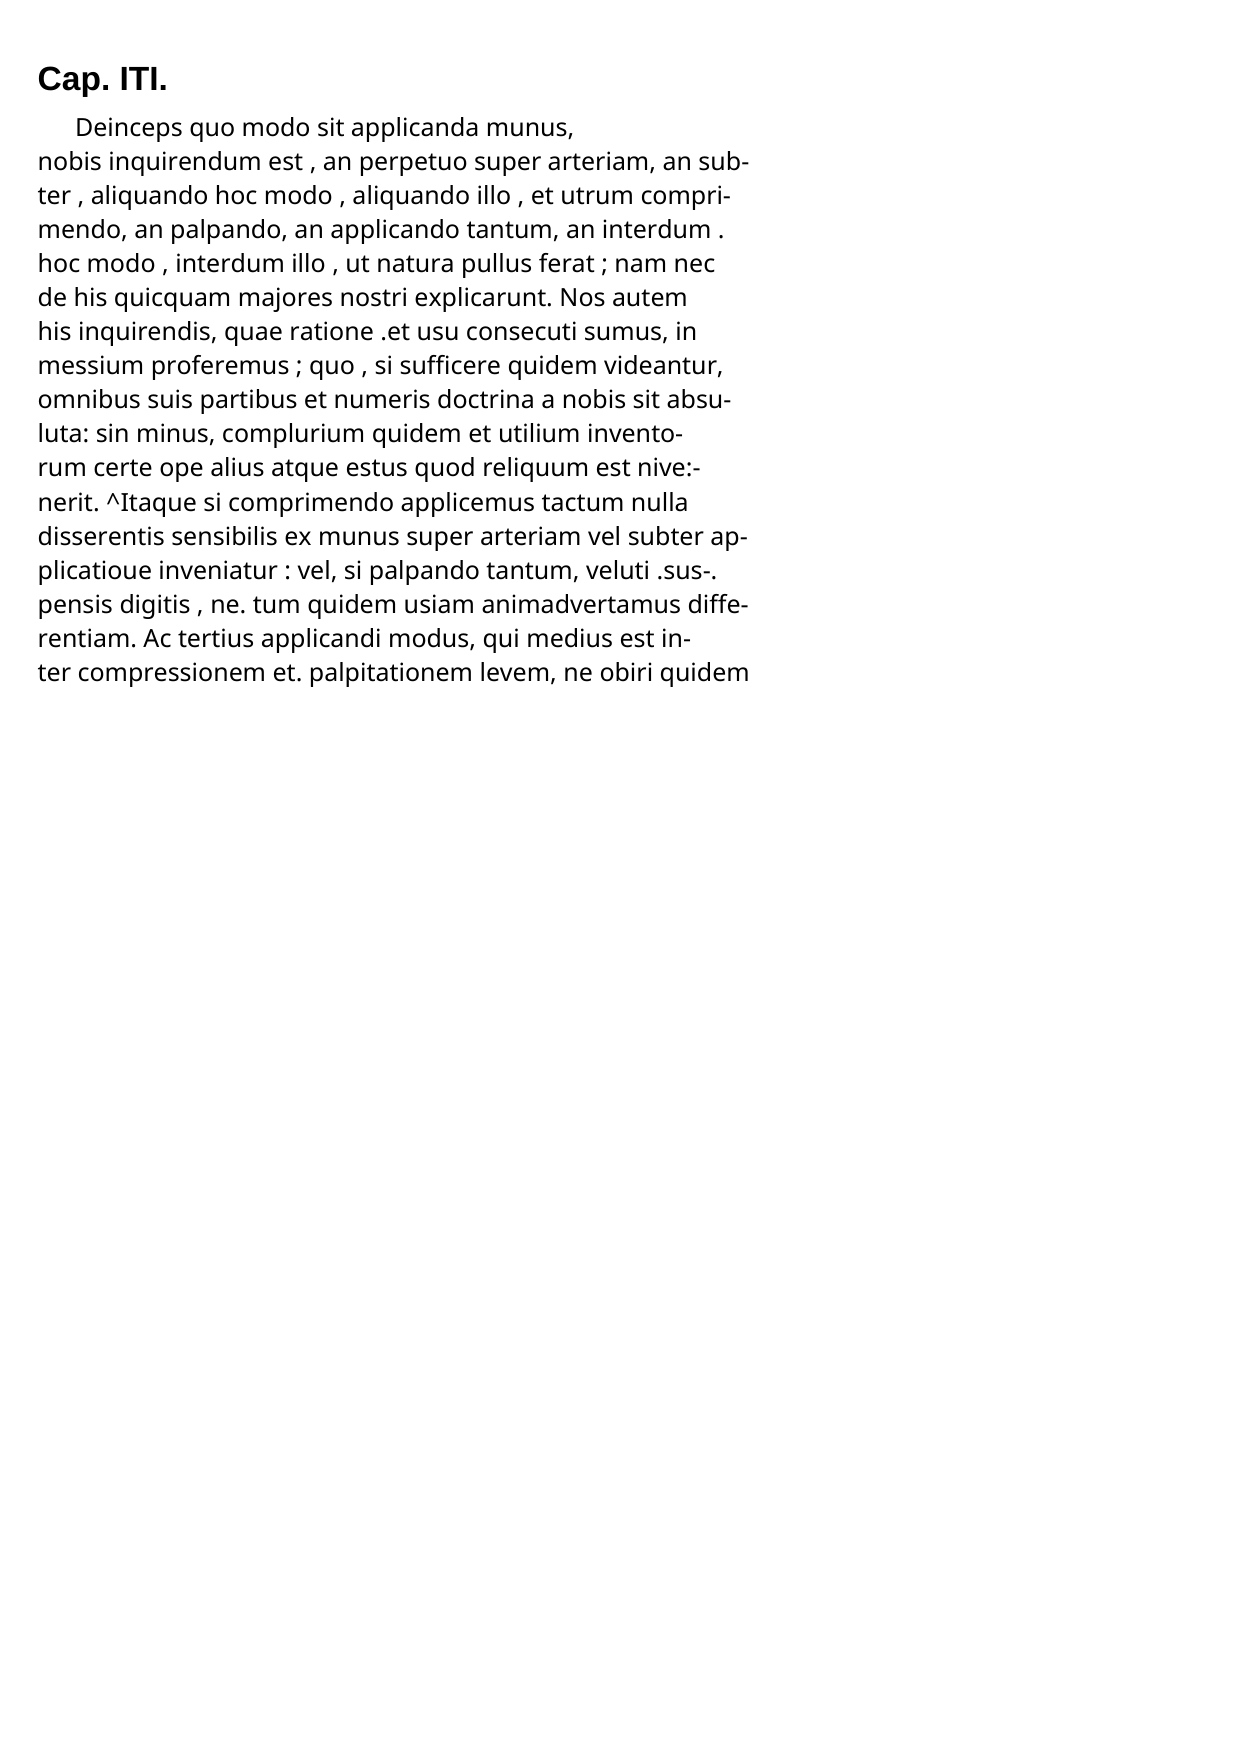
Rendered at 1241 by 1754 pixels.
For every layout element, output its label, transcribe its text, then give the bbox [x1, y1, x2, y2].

subtitle Cap. ITI. [37, 58, 1203, 97]
text Deinceps quo modo sit applicanda munus, nobis inquirendum est , an perpetuo super arteriam, an sub- ter , aliquando hoc modo , aliquando illo , et utrum compri- mendo, an palpando, an applicando tantum, an interdum . hoc modo , interdum illo , ut natura pullus ferat ; nam nec de his quicquam majores nostri explicarunt. Nos autem his inquirendis, quae ratione .et usu consecuti sumus, in messium proferemus ; quo , si sufficere quidem videantur, omnibus suis partibus et numeris doctrina a nobis sit absu- luta: sin minus, complurium quidem et utilium invento- rum certe ope alius atque estus quod reliquum est nive:- nerit. ^Itaque si comprimendo applicemus tactum nulla disserentis sensibilis ex munus super arteriam vel subter ap- plicatioue inveniatur : vel, si palpando tantum, veluti .sus-. pensis digitis , ne. tum quidem usiam animadvertamus diffe- rentiam. Ac tertius applicandi modus, qui medius est in- ter compressionem et. palpitationem levem, ne obiri quidem [37, 109, 1203, 688]
